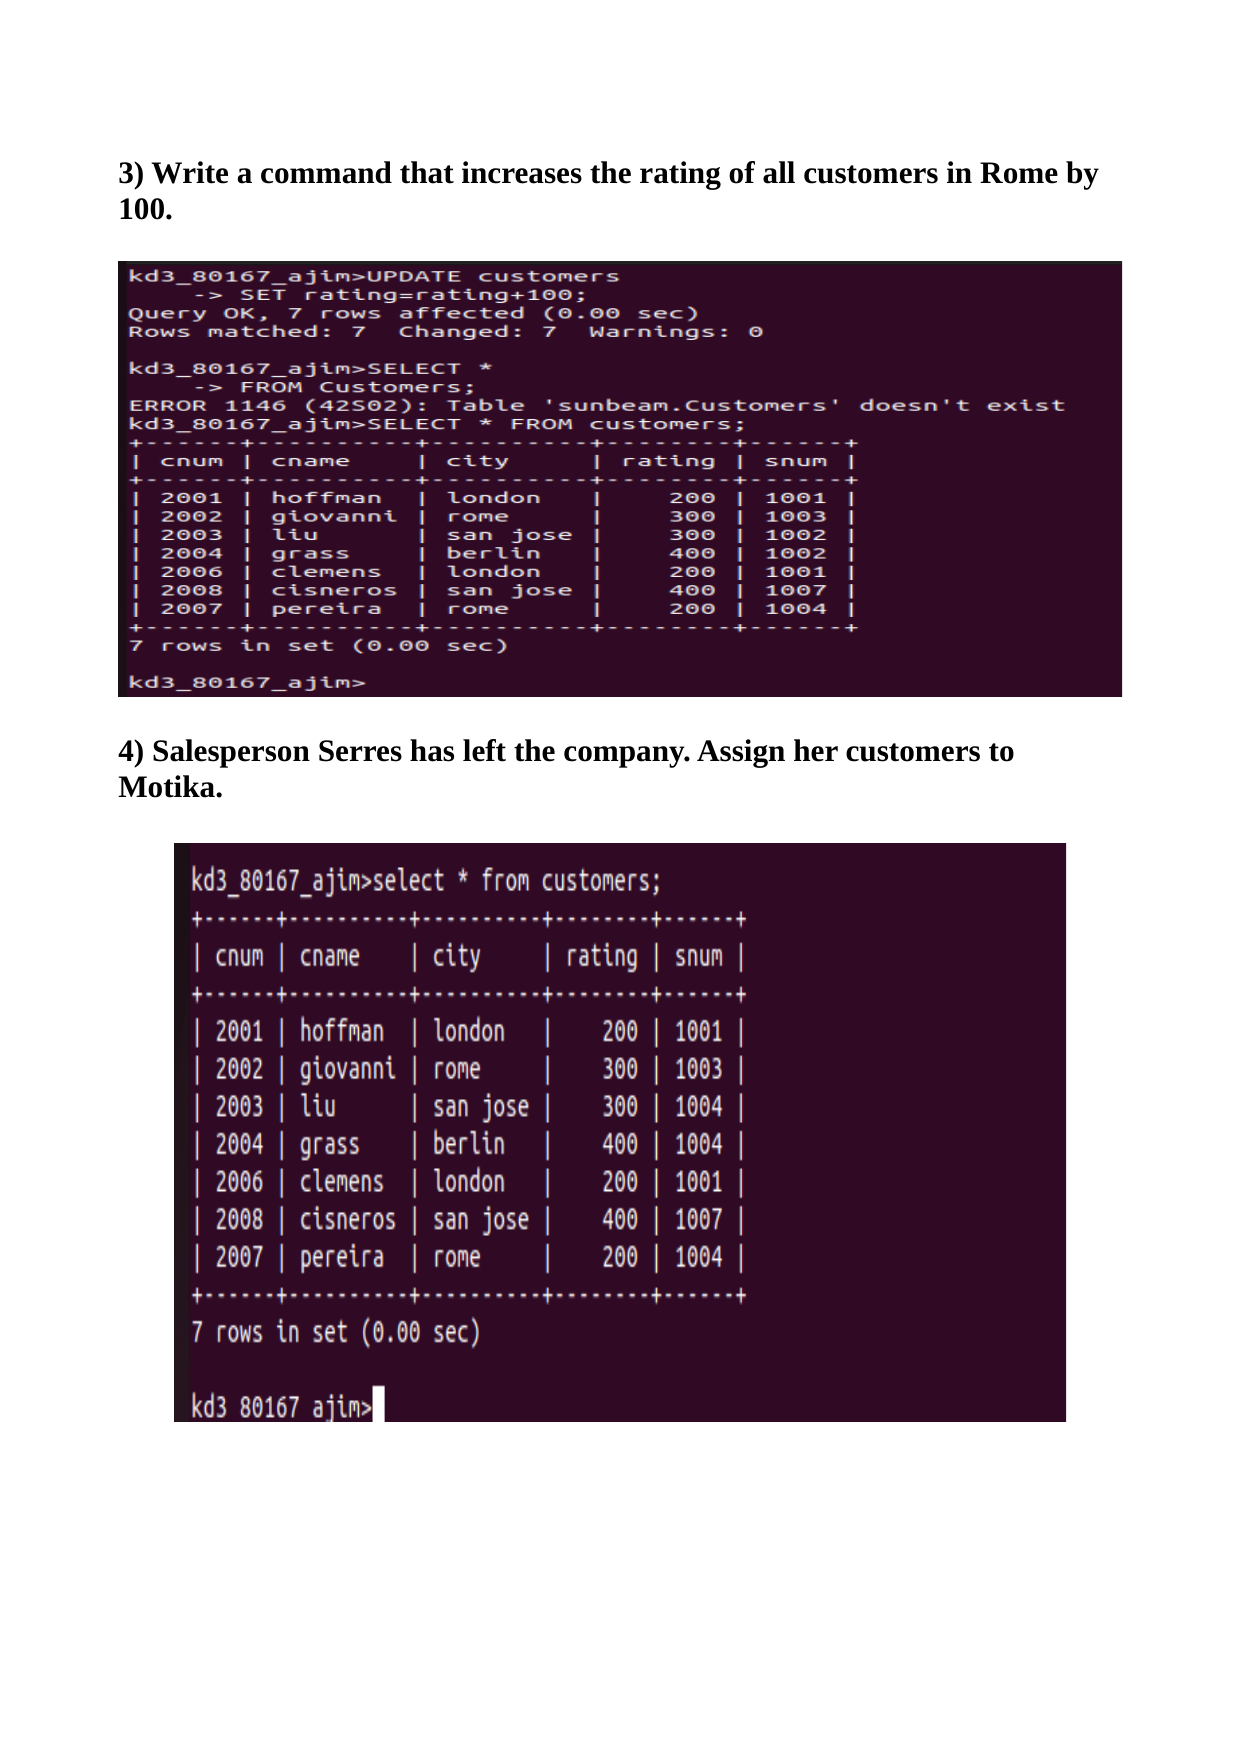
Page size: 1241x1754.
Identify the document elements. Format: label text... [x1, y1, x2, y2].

text 4) Salesperson Serres has left the company. Assign her customers to Motika. [118, 732, 1122, 804]
text 3) Write a command that increases the rating of all customers in Rome by 100. [118, 154, 1122, 226]
picture [118, 261, 1123, 697]
picture [174, 843, 1067, 1422]
